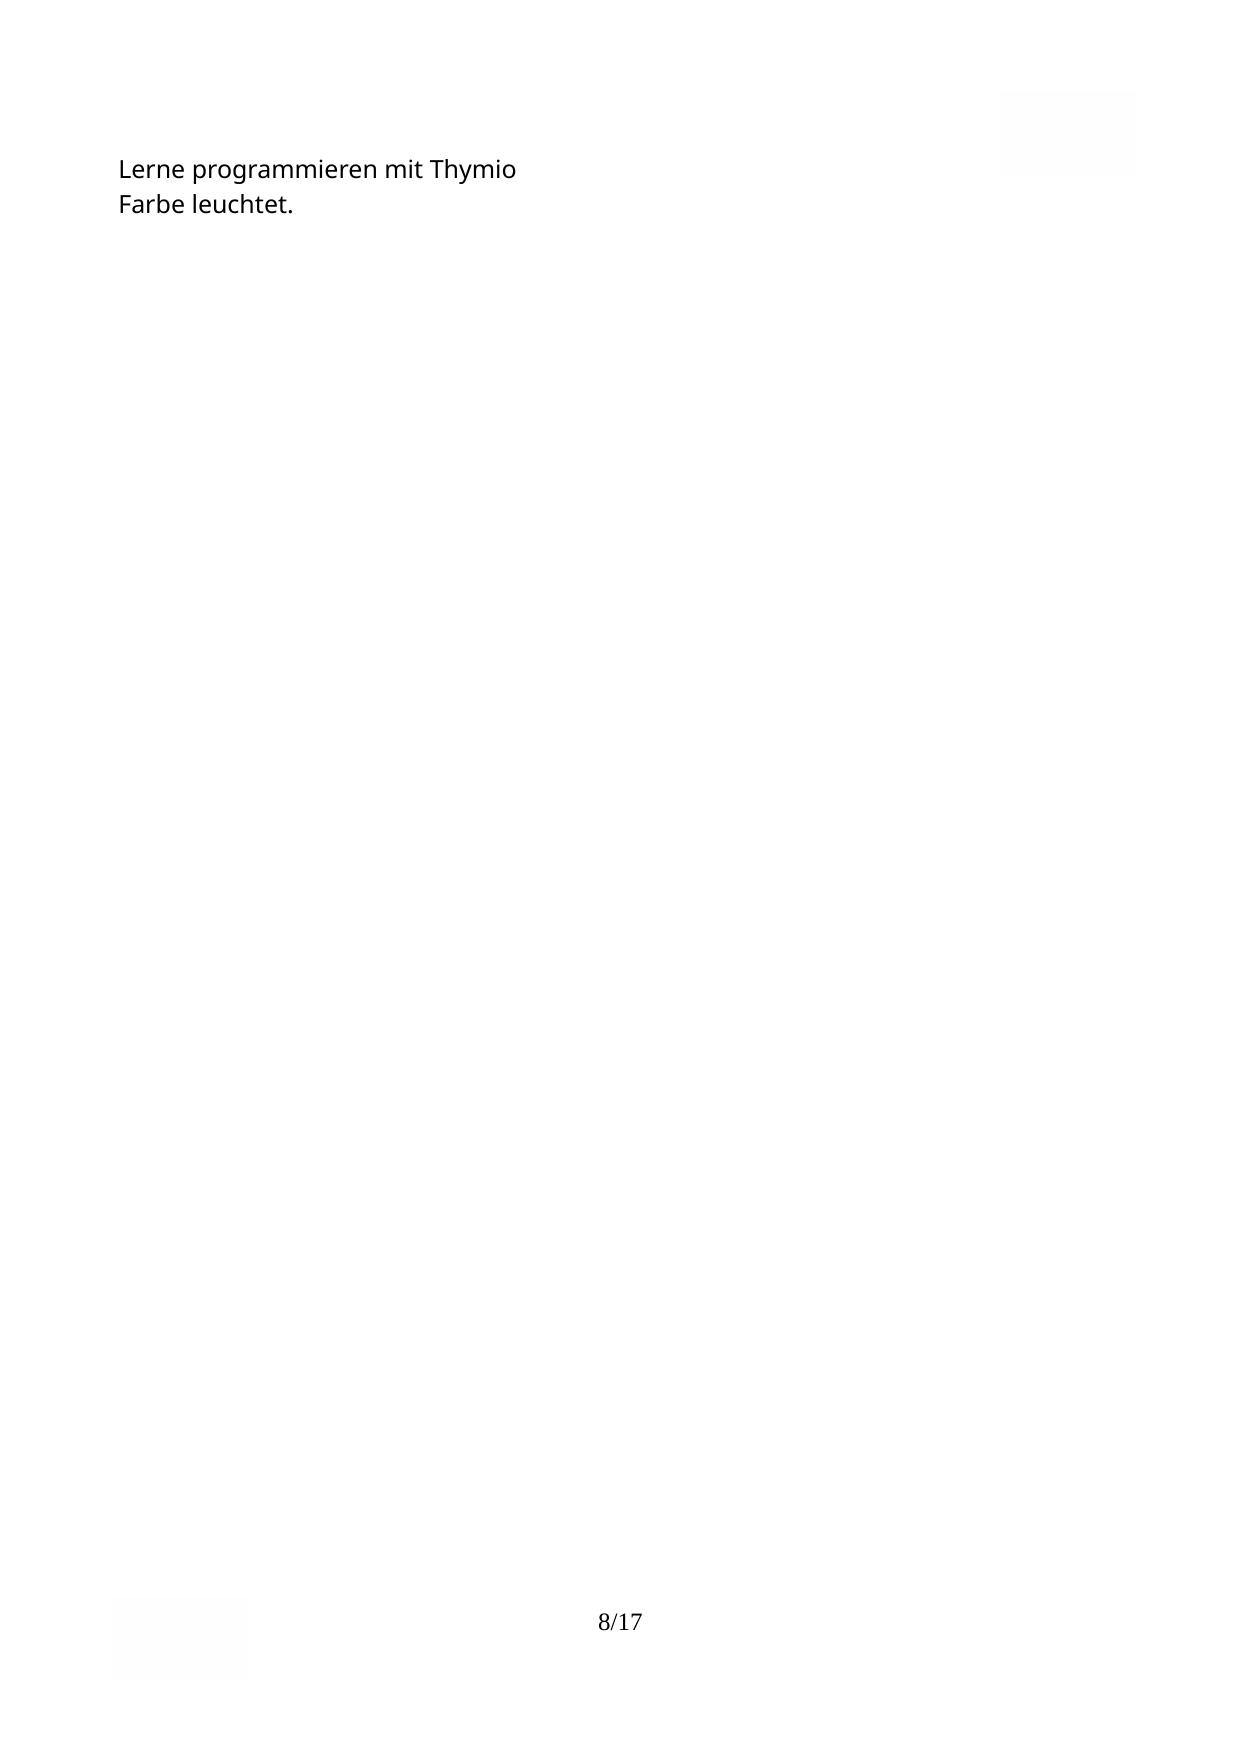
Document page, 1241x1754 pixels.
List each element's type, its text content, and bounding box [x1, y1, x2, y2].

picture [112, 1596, 249, 1682]
picture [999, 91, 1136, 177]
text Farbe leuchtet. [118, 186, 1122, 220]
